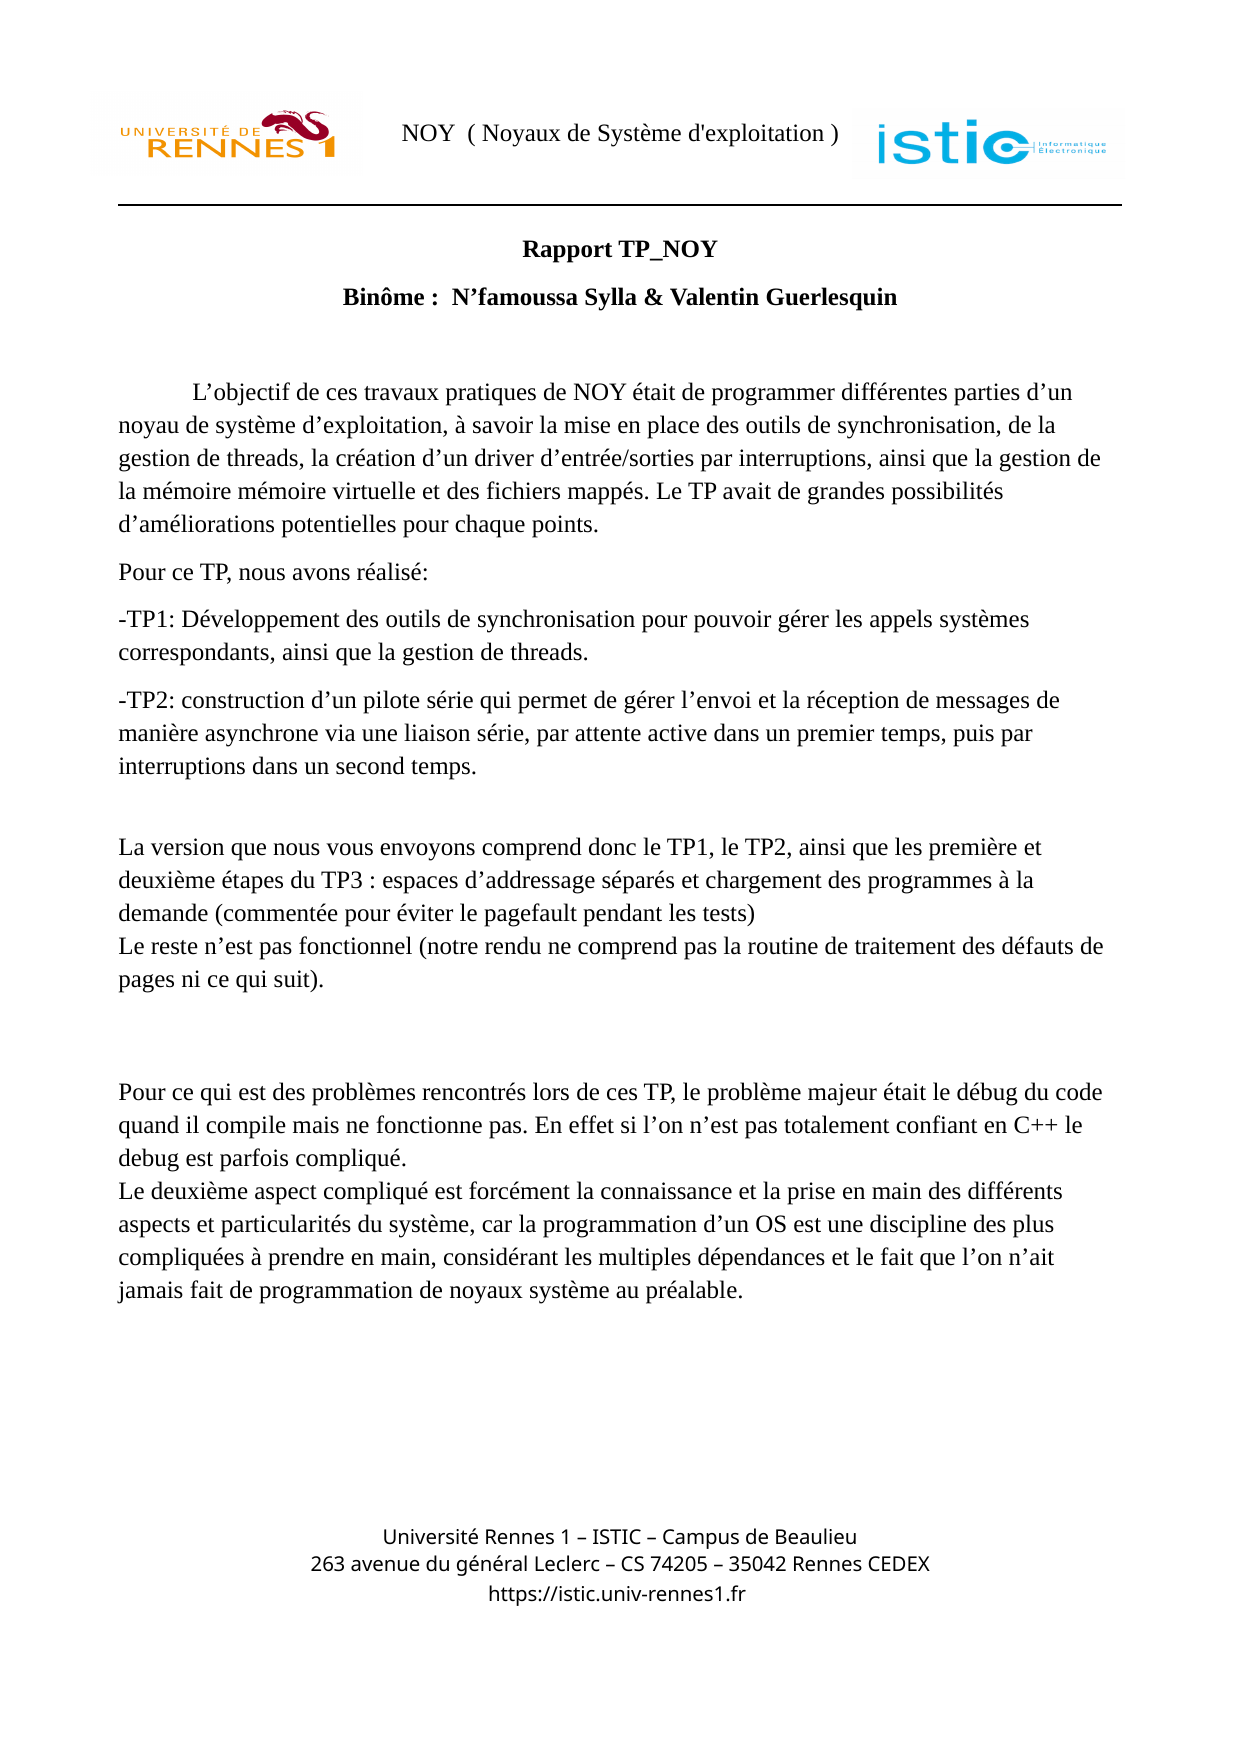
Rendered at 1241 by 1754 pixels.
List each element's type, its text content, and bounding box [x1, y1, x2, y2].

text Rapport TP_NOY [118, 234, 1122, 263]
text L’objectif de ces travaux pratiques de NOY était de programmer différentes parties d’un noyau de système d’exploitation, à savoir la mise en place des outils de synchronisation, de la gestion de threads, la création d’un driver d’entrée/sorties par interruptions, ainsi que la gestion de la mémoire mémoire virtuelle et des fichiers mappés. Le TP avait de grandes possibilités d’améliorations potentielles pour chaque points. [118, 377, 1122, 538]
text Pour ce qui est des problèmes rencontrés lors de ces TP, le problème majeur était le débug du code quand il compile mais ne fonctionne pas. En effet si l’on n’est pas totalement confiant en C++ le debug est parfois compliqué. Le deuxième aspect compliqué est forcément la connaissance et la prise en main des différents aspects et particularités du système, car la programmation d’un OS est une discipline des plus compliquées à prendre en main, considérant les multiples dépendances et le fait que l’on n’ait jamais fait de programmation de noyaux système au préalable. [118, 1044, 1122, 1304]
picture [852, 108, 1126, 179]
picture [90, 91, 364, 176]
text -TP1: Développement des outils de synchronisation pour pouvoir gérer les appels systèmes correspondants, ainsi que la gestion de threads. [118, 604, 1122, 666]
text Binôme : N’famoussa Sylla & Valentin Guerlesquin [118, 282, 1122, 311]
text Pour ce TP, nous avons réalisé: [118, 557, 1122, 586]
text -TP2: construction d’un pilote série qui permet de gérer l’envoi et la réception de messages de manière asynchrone via une liaison série, par attente active dans un premier temps, puis par interruptions dans un second temps. [118, 685, 1122, 780]
text La version que nous vous envoyons comprend donc le TP1, le TP2, ainsi que les première et deuxième étapes du TP3 : espaces d’addressage séparés et chargement des programmes à la demande (commentée pour éviter le pagefault pendant les tests) Le reste n’est pas fonctionnel (notre rendu ne comprend pas la routine de traitement des défauts de pages ni ce qui suit). [118, 799, 1122, 1026]
